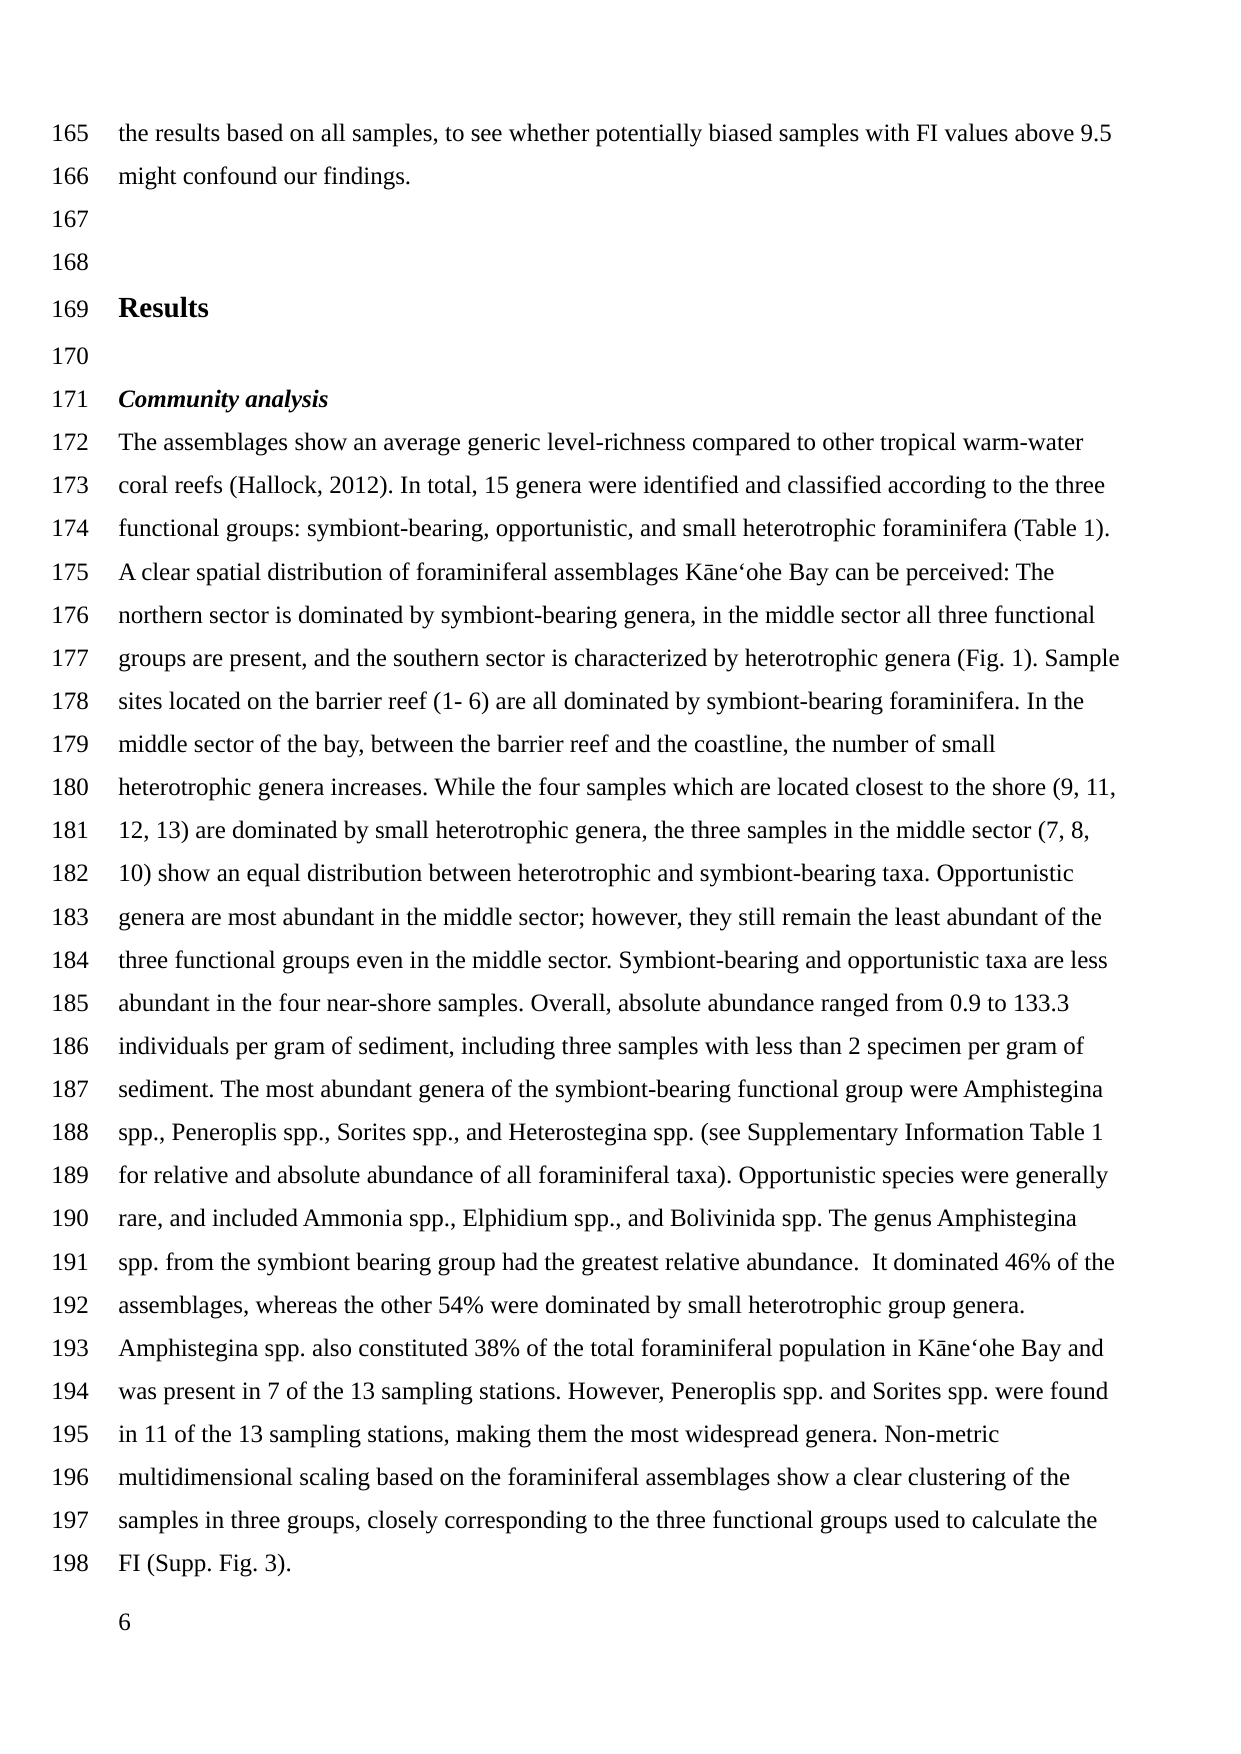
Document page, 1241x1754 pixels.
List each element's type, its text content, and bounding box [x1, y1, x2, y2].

text Community analysis [118, 384, 1122, 413]
text the results based on all samples, to see whether potentially biased samples with FI values above 9.5 might confound our findings. [118, 118, 1122, 190]
text Results [118, 291, 1122, 324]
text The assemblages show an average generic level-richness compared to other tropical warm-water coral reefs (Hallock, 2012). In total, 15 genera were identified and classified according to the three functional groups: symbiont-bearing, opportunistic, and small heterotrophic foraminifera (Table 1). A clear spatial distribution of foraminiferal assemblages Kāneʻohe Bay can be perceived: The northern sector is dominated by symbiont-bearing genera, in the middle sector all three functional groups are present, and the southern sector is characterized by heterotrophic genera (Fig. 1). Sample sites located on the barrier reef (1- 6) are all dominated by symbiont-bearing foraminifera. In the middle sector of the bay, between the barrier reef and the coastline, the number of small heterotrophic genera increases. While the four samples which are located closest to the shore (9, 11, 12, 13) are dominated by small heterotrophic genera, the three samples in the middle sector (7, 8, 10) show an equal distribution between heterotrophic and symbiont-bearing taxa. Opportunistic genera are most abundant in the middle sector; however, they still remain the least abundant of the three functional groups even in the middle sector. Symbiont-bearing and opportunistic taxa are less abundant in the four near-shore samples. Overall, absolute abundance ranged from 0.9 to 133.3 individuals per gram of sediment, including three samples with less than 2 specimen per gram of sediment. The most abundant genera of the symbiont-bearing functional group were Amphistegina spp., Peneroplis spp., Sorites spp., and Heterostegina spp. (see Supplementary Information Table 1 for relative and absolute abundance of all foraminiferal taxa). Opportunistic species were generally rare, and included Ammonia spp., Elphidium spp., and Bolivinida spp. The genus Amphistegina spp. from the symbiont bearing group had the greatest relative abundance. It dominated 46% of the assemblages, whereas the other 54% were dominated by small heterotrophic group genera. Amphistegina spp. also constituted 38% of the total foraminiferal population in Kāneʻohe Bay and was present in 7 of the 13 sampling stations. However, Peneroplis spp. and Sorites spp. were found in 11 of the 13 sampling stations, making them the most widespread genera. Non-metric multidimensional scaling based on the foraminiferal assemblages show a clear clustering of the samples in three groups, closely corresponding to the three functional groups used to calculate the FI (Supp. Fig. 3). [118, 427, 1122, 1577]
